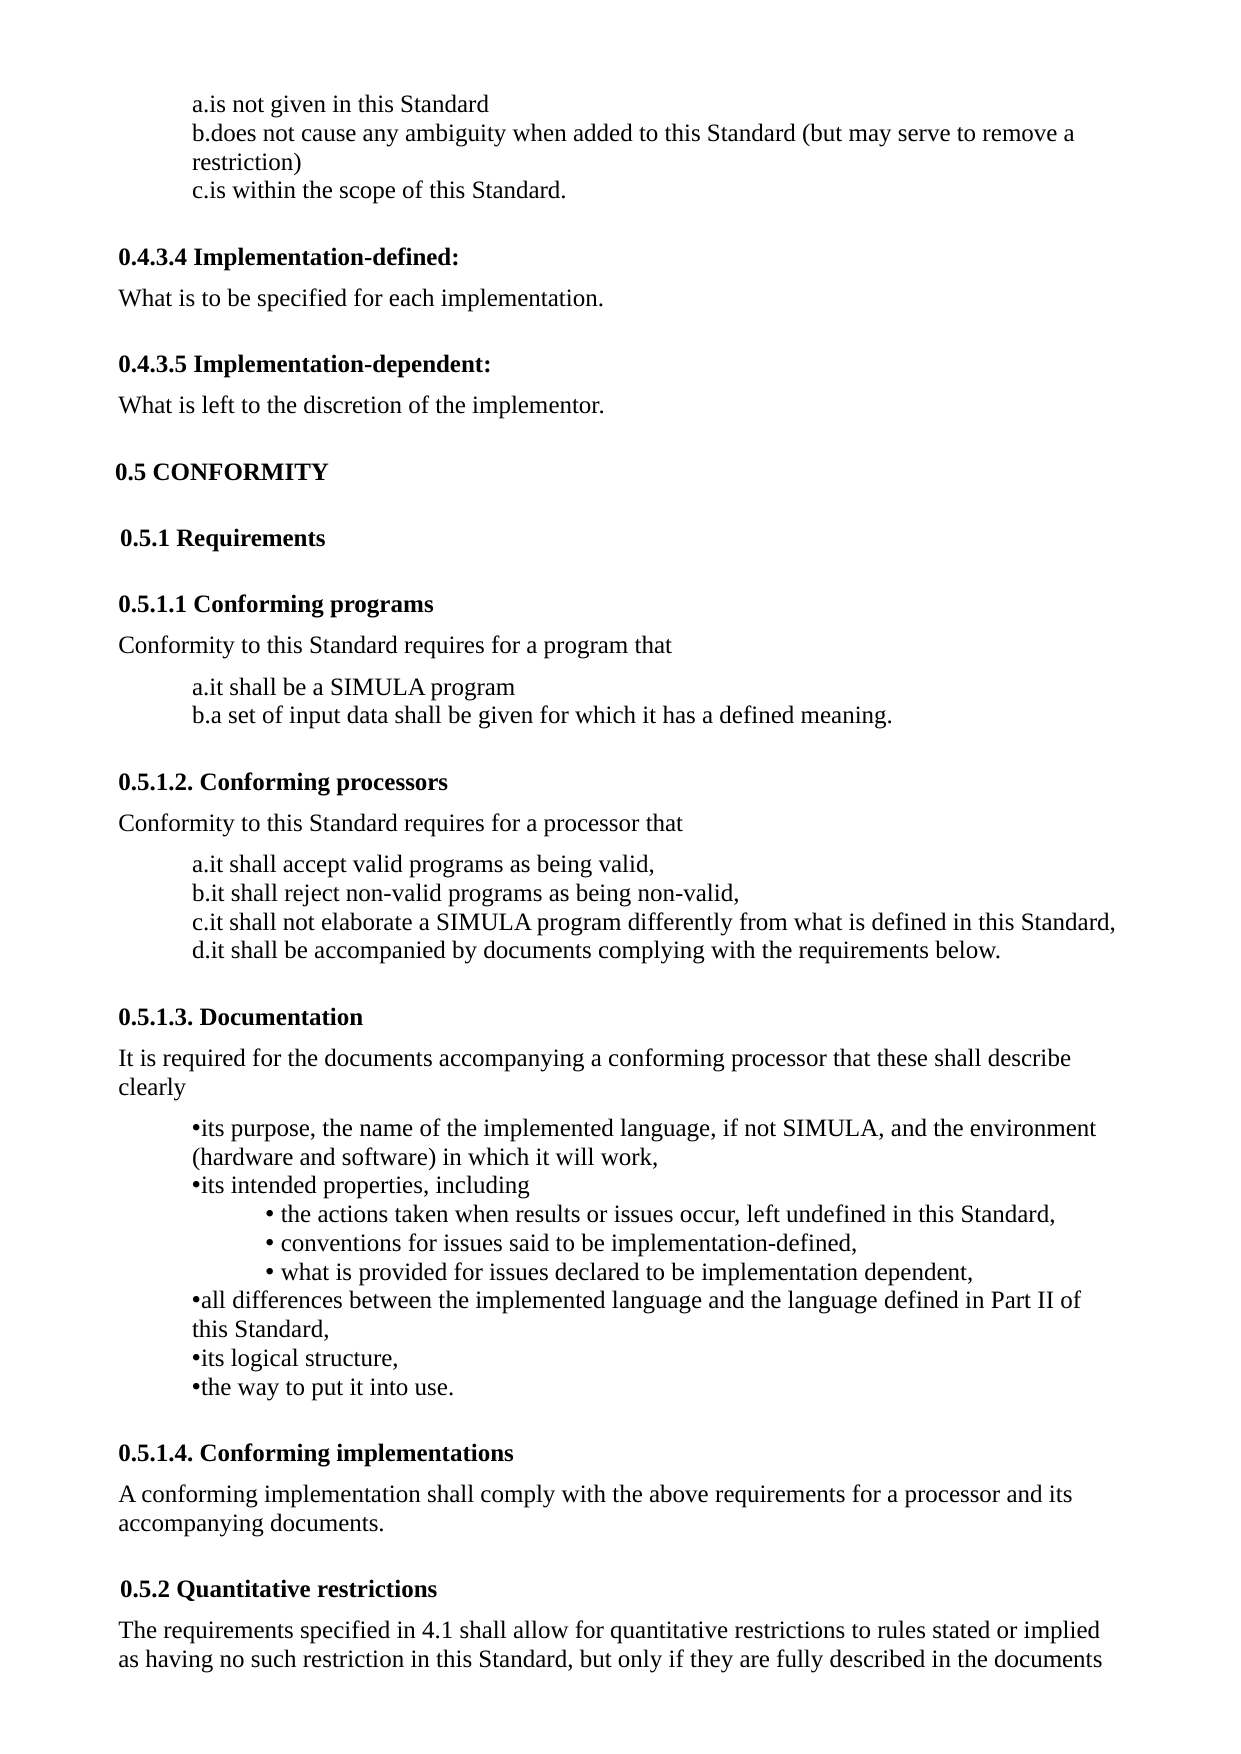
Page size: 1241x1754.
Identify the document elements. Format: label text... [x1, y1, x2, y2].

text Conformity to this Standard requires for a program that [118, 630, 1122, 659]
list it shall be a SIMULA program [118, 672, 1122, 700]
text A conforming implementation shall comply with the above requirements for a processor and its accompanying documents. [118, 1479, 1122, 1537]
list it shall reject non-valid programs as being non-valid, [118, 878, 1122, 907]
text The requirements specified in 4.1 shall allow for quantitative restrictions to rules stated or implied as having no such restriction in this Standard, but only if they are fully described in the documents [118, 1615, 1122, 1673]
text Conformity to this Standard requires for a processor that [118, 808, 1122, 837]
subtitle 0.5.1.4. Conforming implementations [118, 1438, 1122, 1467]
text It is required for the documents accompanying a conforming processor that these shall describe clearly [118, 1043, 1122, 1100]
subtitle 0.5.2 Quantitative restrictions [120, 1574, 1122, 1603]
list it shall not elaborate a SIMULA program differently from what is defined in this Standard, [118, 907, 1122, 935]
list a set of input data shall be given for which it has a defined meaning. [118, 700, 1122, 729]
list the way to put it into use. [118, 1372, 1122, 1400]
list all differences between the implemented language and the language defined in Part II of this Standard, [118, 1285, 1122, 1343]
list does not cause any ambiguity when added to this Standard (but may serve to remove a restriction) [118, 118, 1122, 175]
list conventions for issues said to be implementation-defined, [118, 1228, 1122, 1257]
list the actions taken when results or issues occur, left undefined in this Standard, [118, 1199, 1122, 1228]
list is within the scope of this Standard. [118, 175, 1122, 204]
subtitle 0.4.3.4 Implementation-defined: [118, 242, 1122, 270]
subtitle 0.5 CONFORMITY [115, 457, 1122, 485]
list what is provided for issues declared to be implementation dependent, [118, 1257, 1122, 1285]
list it shall accept valid programs as being valid, [118, 849, 1122, 878]
list is not given in this Standard [118, 89, 1122, 118]
text What is to be specified for each implementation. [118, 283, 1122, 312]
list its logical structure, [118, 1343, 1122, 1372]
subtitle 0.5.1 Requirements [120, 523, 1122, 552]
subtitle 0.4.3.5 Implementation-dependent: [118, 349, 1122, 378]
list its purpose, the name of the implemented language, if not SIMULA, and the environment (hardware and software) in which it will work, [118, 1113, 1122, 1170]
subtitle 0.5.1.2. Conforming processors [118, 767, 1122, 795]
list it shall be accompanied by documents complying with the requirements below. [118, 935, 1122, 964]
text What is left to the discretion of the implementor. [118, 390, 1122, 419]
list its intended properties, including [118, 1170, 1122, 1199]
subtitle 0.5.1.3. Documentation [118, 1002, 1122, 1030]
subtitle 0.5.1.1 Conforming programs [118, 589, 1122, 618]
